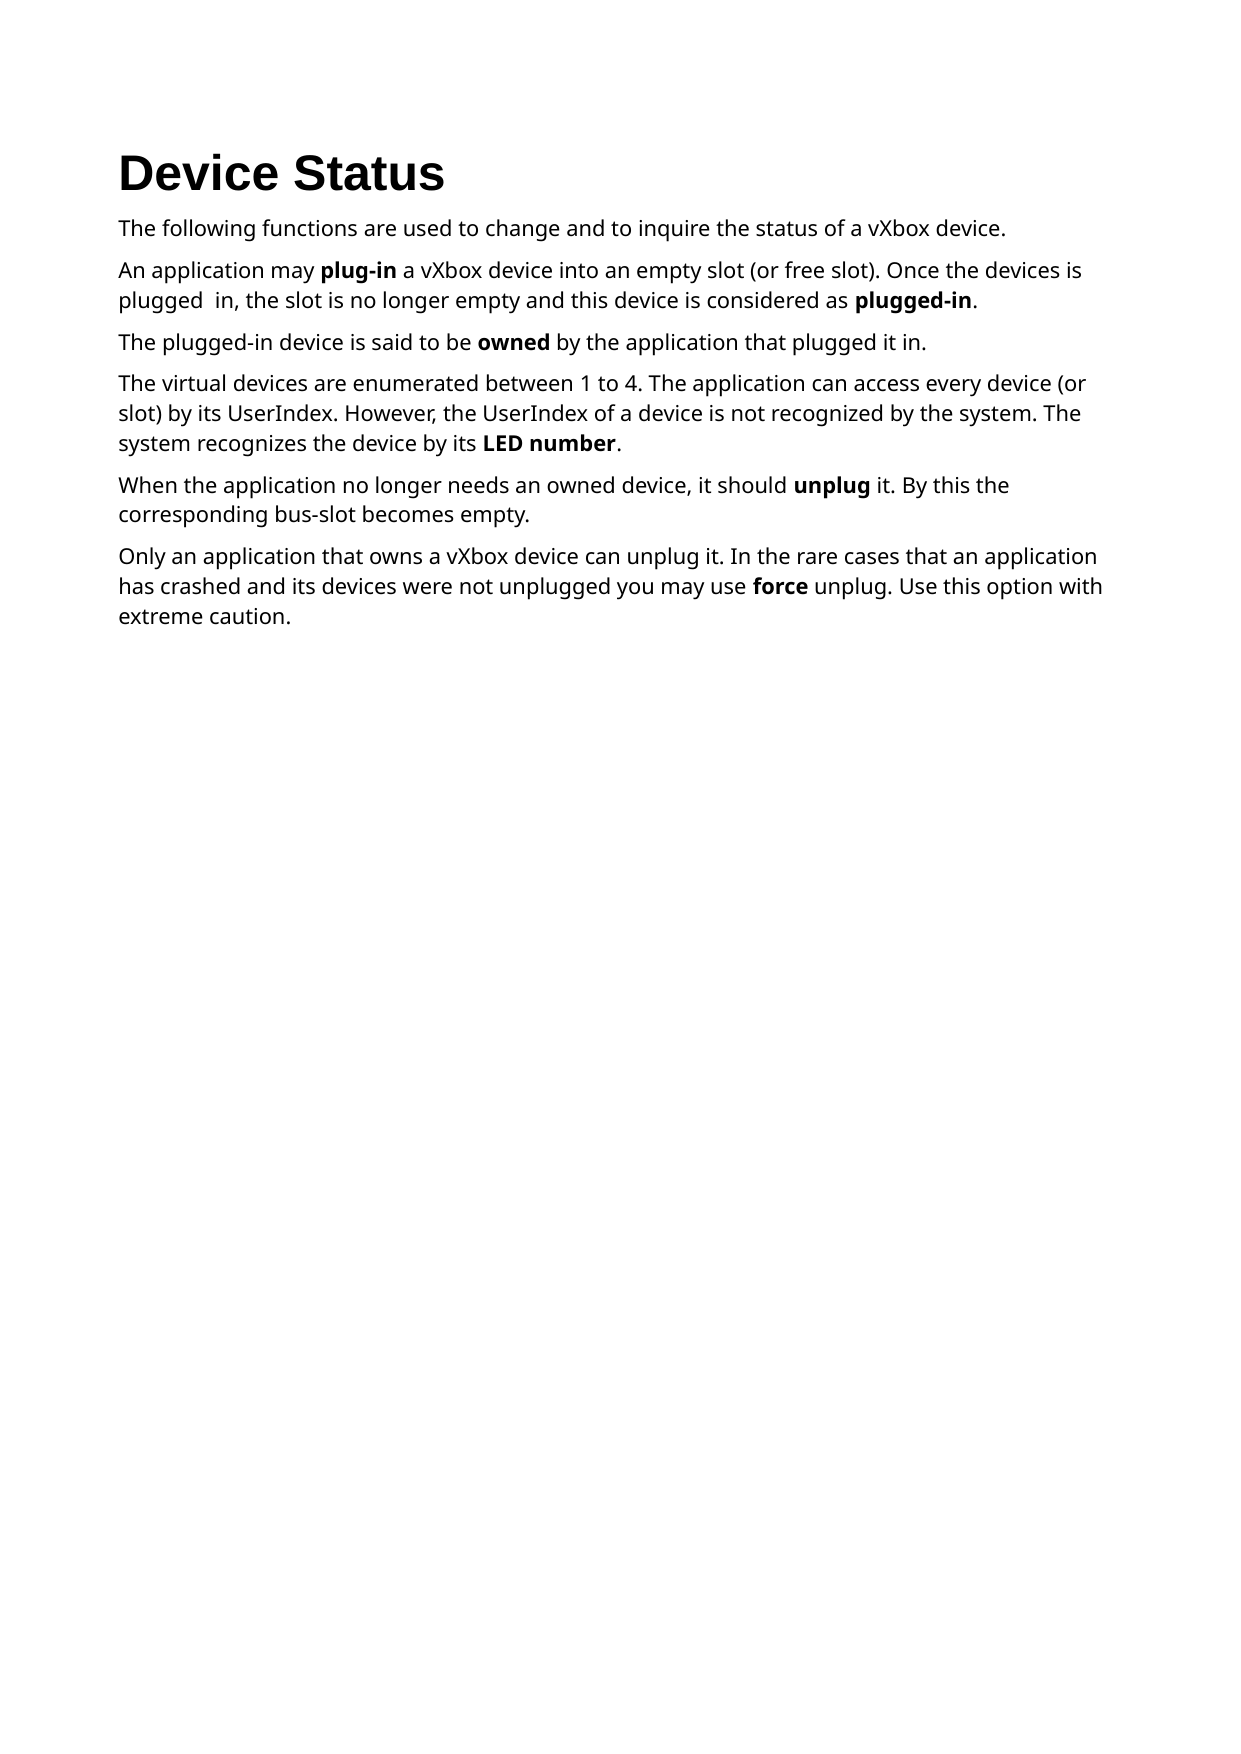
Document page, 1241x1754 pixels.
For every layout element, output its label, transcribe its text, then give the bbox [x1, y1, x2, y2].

text An application may plug-in a vXbox device into an empty slot (or free slot). Once the devices is plugged in, the slot is no longer empty and this device is considered as plugged-in. [118, 255, 1122, 314]
subtitle Device Status [118, 143, 1122, 201]
text The virtual devices are enumerated between 1 to 4. The application can access every device (or slot) by its UserIndex. However, the UserIndex of a device is not recognized by the system. The system recognizes the device by its LED number. [118, 368, 1122, 458]
text The plugged-in device is said to be owned by the application that plugged it in. [118, 326, 1122, 356]
text When the application no longer needs an owned device, it should unplug it. By this the corresponding bus-slot becomes empty. [118, 469, 1122, 529]
text Only an application that owns a vXbox device can unplug it. In the rare cases that an application has crashed and its devices were not unplugged you may use force unplug. Use this option with extreme caution. [118, 541, 1122, 631]
text The following functions are used to change and to inquire the status of a vXbox device. [118, 213, 1122, 243]
